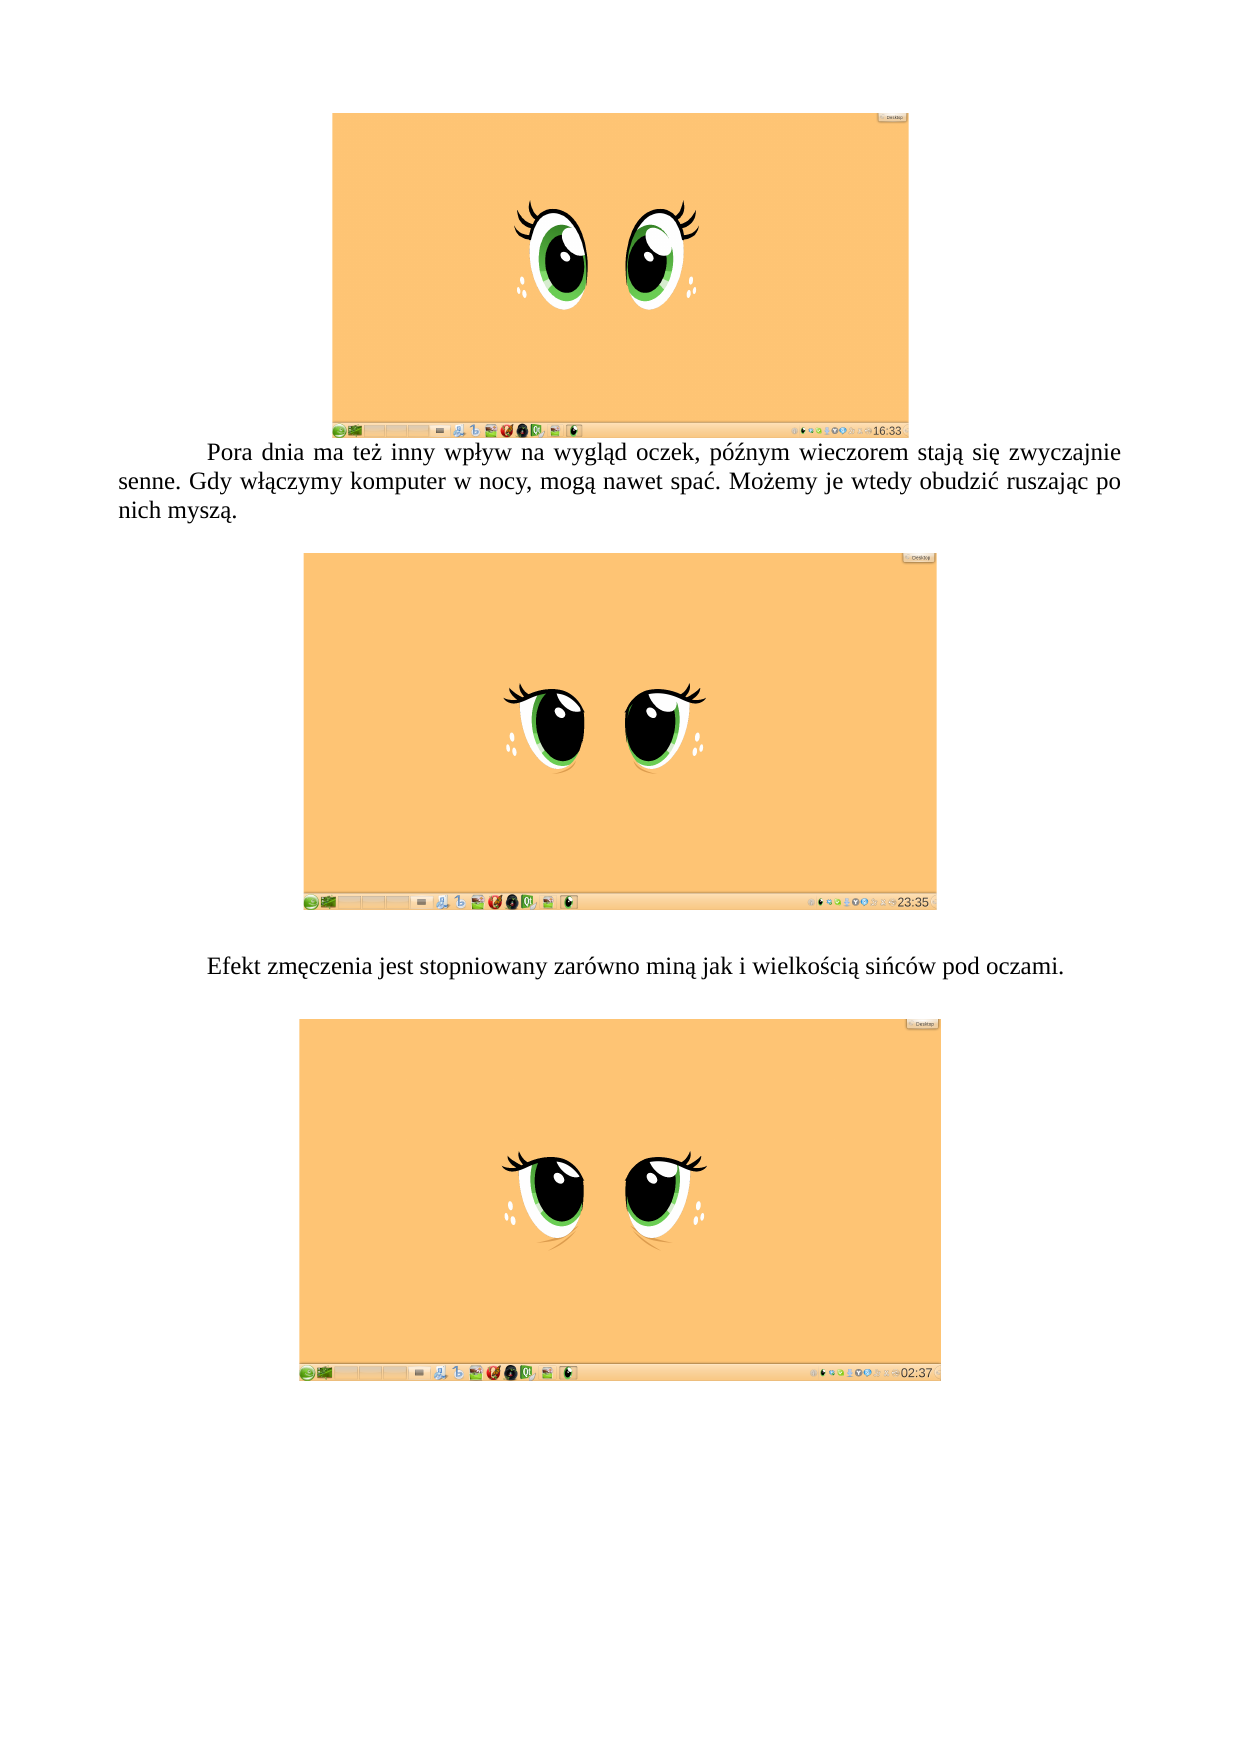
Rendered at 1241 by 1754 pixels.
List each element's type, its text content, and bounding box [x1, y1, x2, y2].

picture [332, 113, 909, 438]
text Efekt zmęczenia jest stopniowany zarówno miną jak i wielkością sińców pod oczami. [118, 951, 1122, 980]
picture [303, 553, 937, 910]
picture [299, 1019, 941, 1381]
text Pora dnia ma też inny wpływ na wygląd oczek, późnym wieczorem stają się zwyczajnie senne. Gdy włączymy komputer w nocy, mogą nawet spać. Możemy je wtedy obudzić ruszając po nich myszą. [118, 118, 1122, 523]
